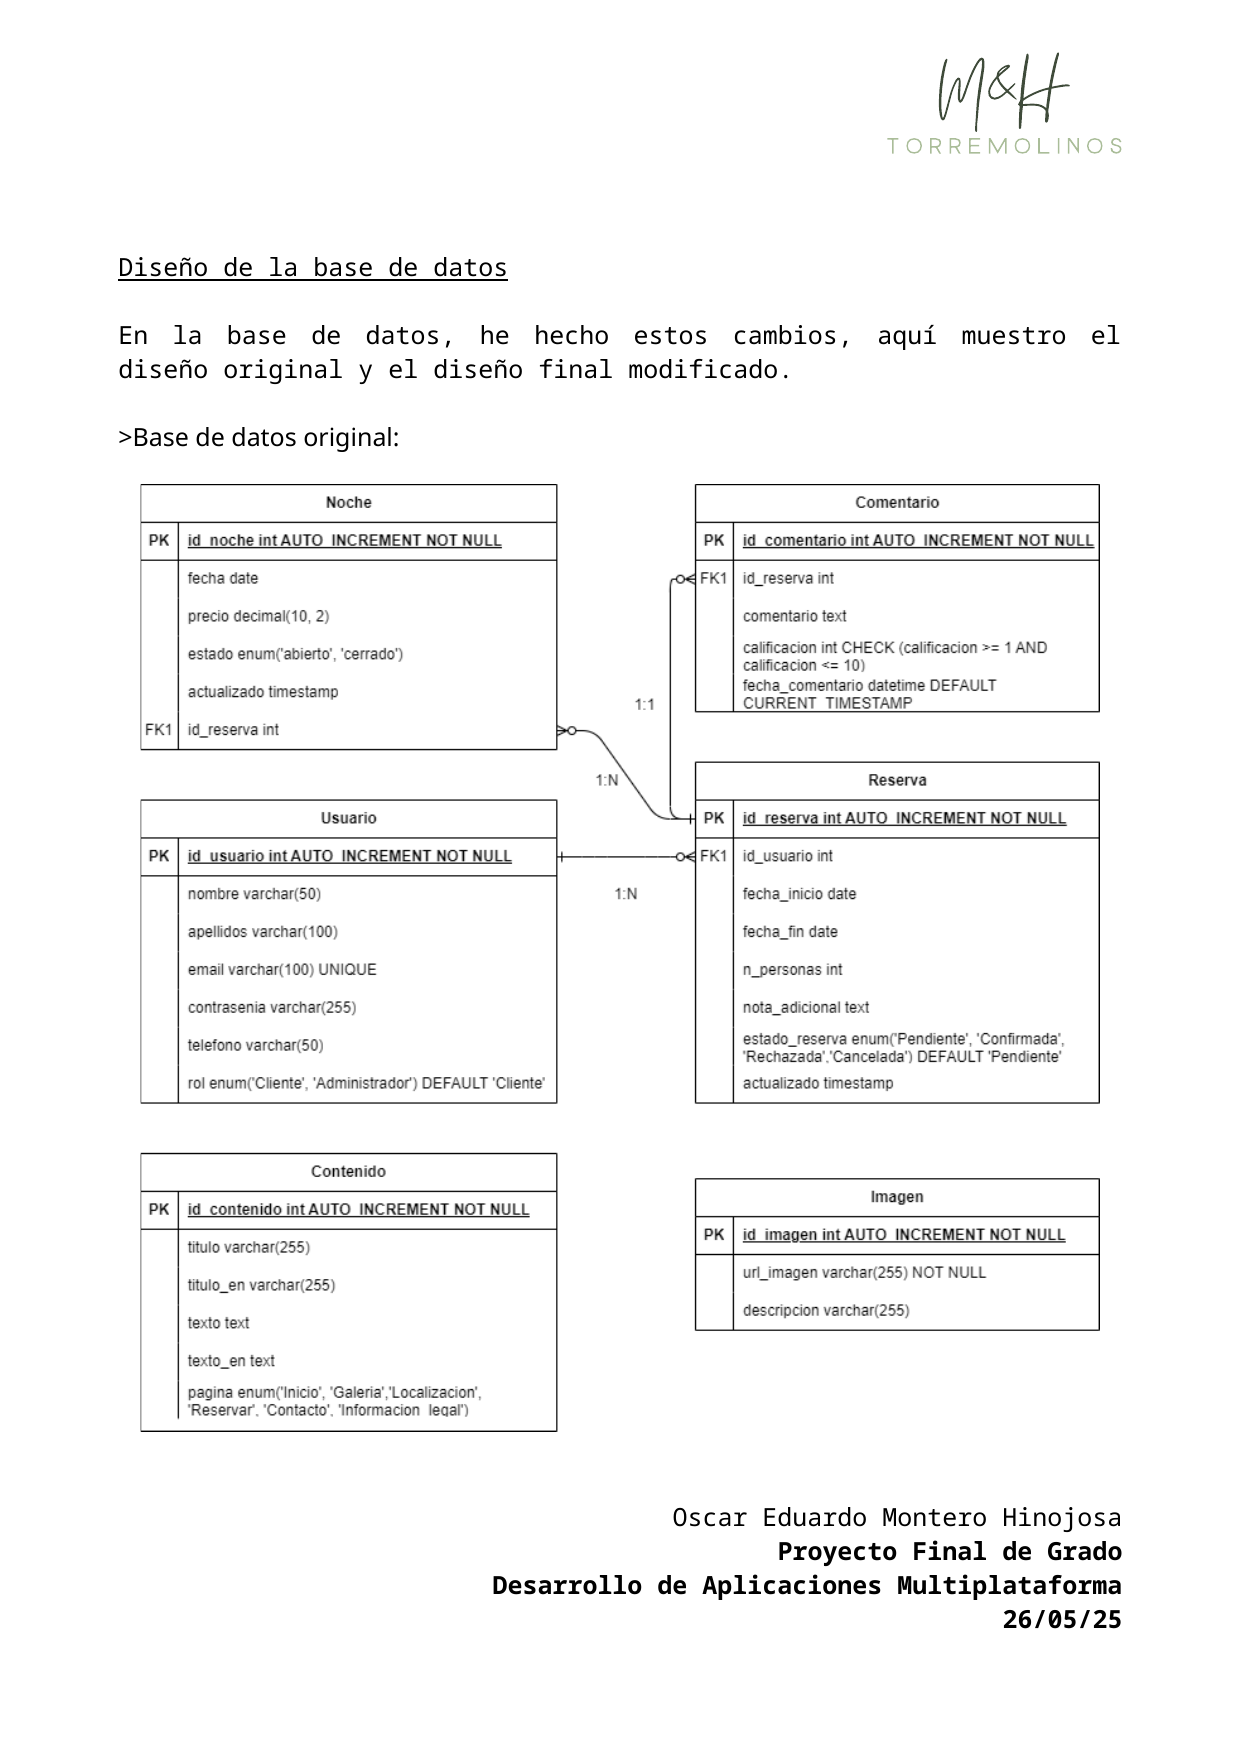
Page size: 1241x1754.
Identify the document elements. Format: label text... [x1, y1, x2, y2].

text En la base de datos, he hecho estos cambios, aquí muestro el diseño original y el diseño final modificado. [118, 318, 1122, 386]
text >Base de datos original: [118, 420, 1122, 454]
text Diseño de la base de datos [118, 250, 1122, 284]
picture [140, 484, 1100, 1432]
